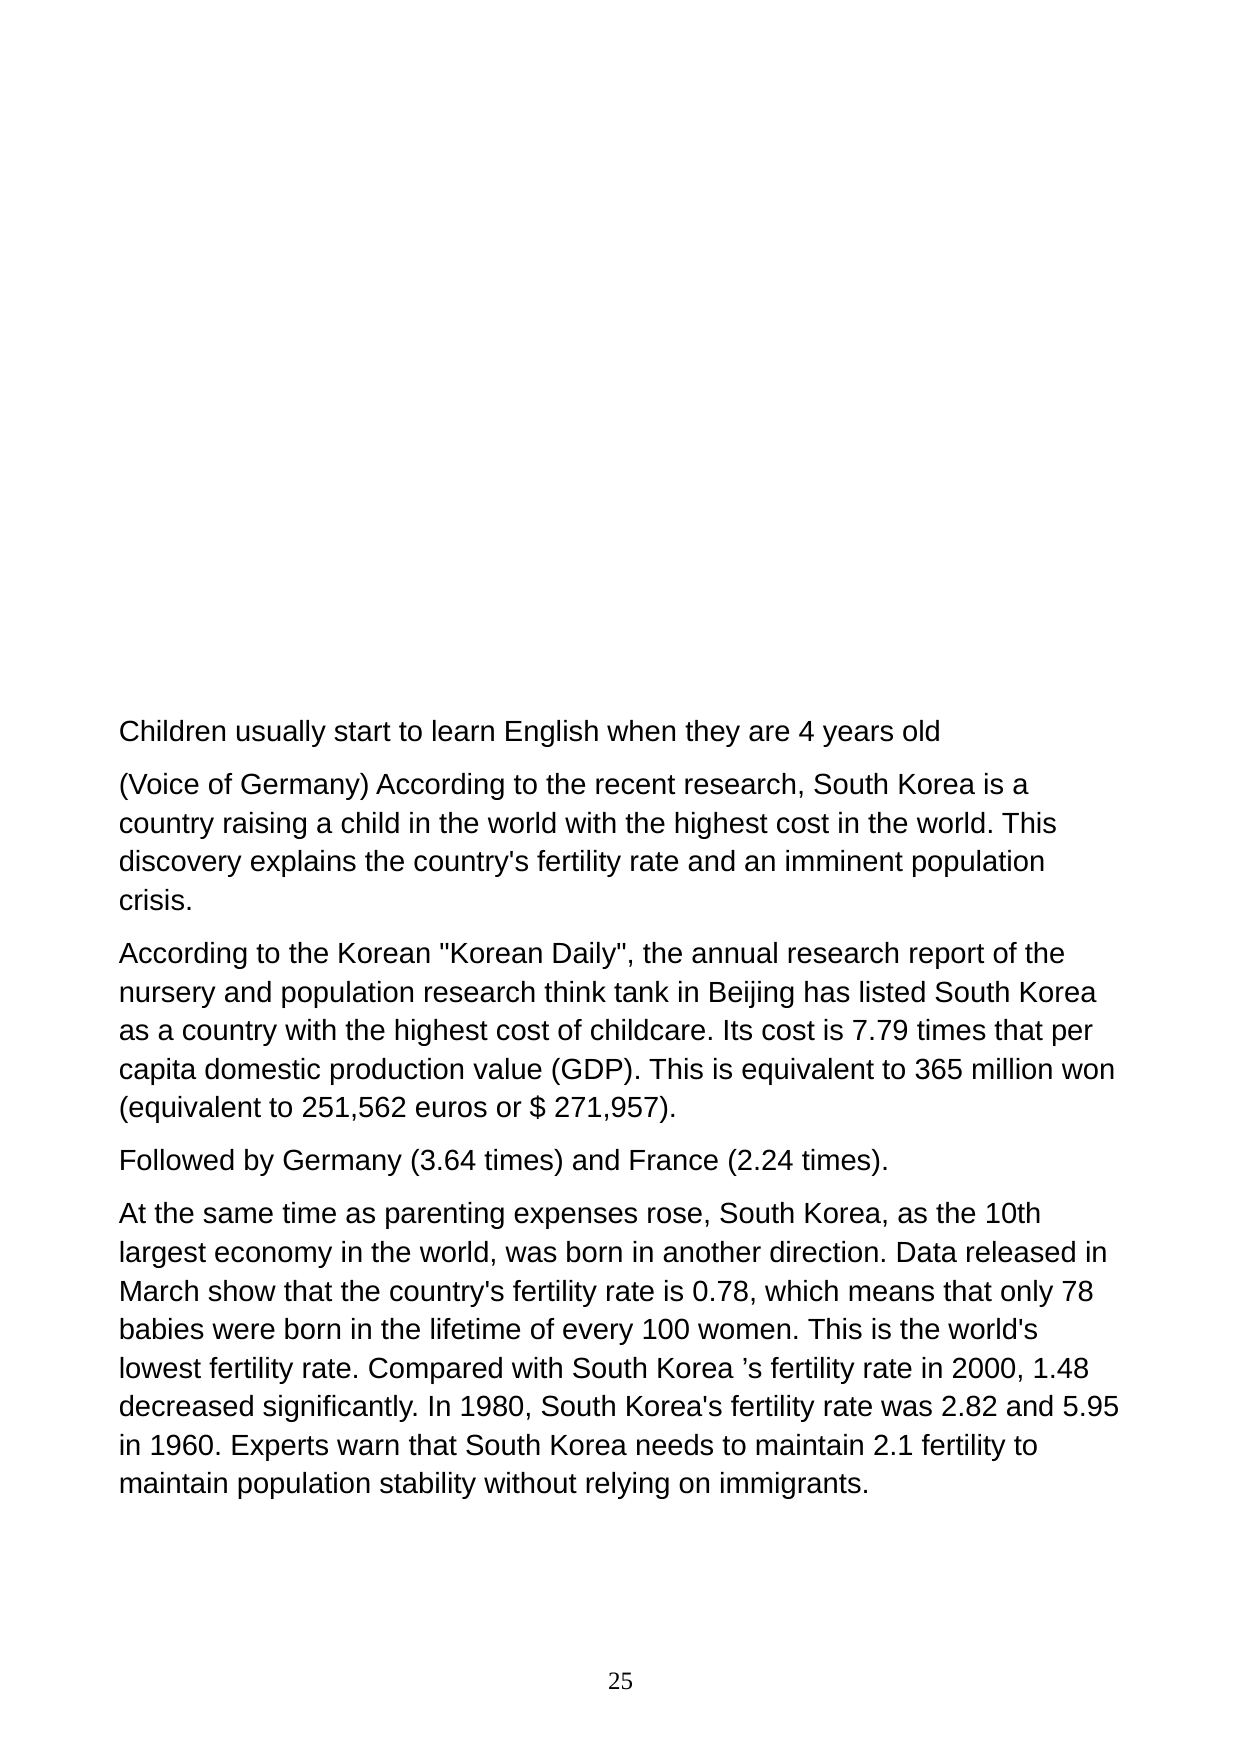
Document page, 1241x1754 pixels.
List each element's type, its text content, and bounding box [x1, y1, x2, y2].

text Followed by Germany (3.64 times) and France (2.24 times). [118, 1143, 1122, 1177]
text At the same time as parenting expenses rose, South Korea, as the 10th largest economy in the world, was born in another direction. Data released in March show that the country's fertility rate is 0.78, which means that only 78 babies were born in the lifetime of every 100 women. This is the world's lowest fertility rate. Compared with South Korea ’s fertility rate in 2000, 1.48 decreased significantly. In 1980, South Korea's fertility rate was 2.82 and 5.95 in 1960. Experts warn that South Korea needs to maintain 2.1 fertility to maintain population stability without relying on immigrants. [118, 1196, 1122, 1500]
text Children usually start to learn English when they are 4 years old [118, 118, 1122, 748]
text According to the Korean "Korean Daily", the annual research report of the nursery and population research think tank in Beijing has listed South Korea as a country with the highest cost of childcare. Its cost is 7.79 times that per capita domestic production value (GDP). This is equivalent to 365 million won (equivalent to 251,562 euros or $ 271,957). [118, 936, 1122, 1124]
text (Voice of Germany) According to the recent research, South Korea is a country raising a child in the world with the highest cost in the world. This discovery explains the country's fertility rate and an imminent population crisis. [118, 767, 1122, 916]
